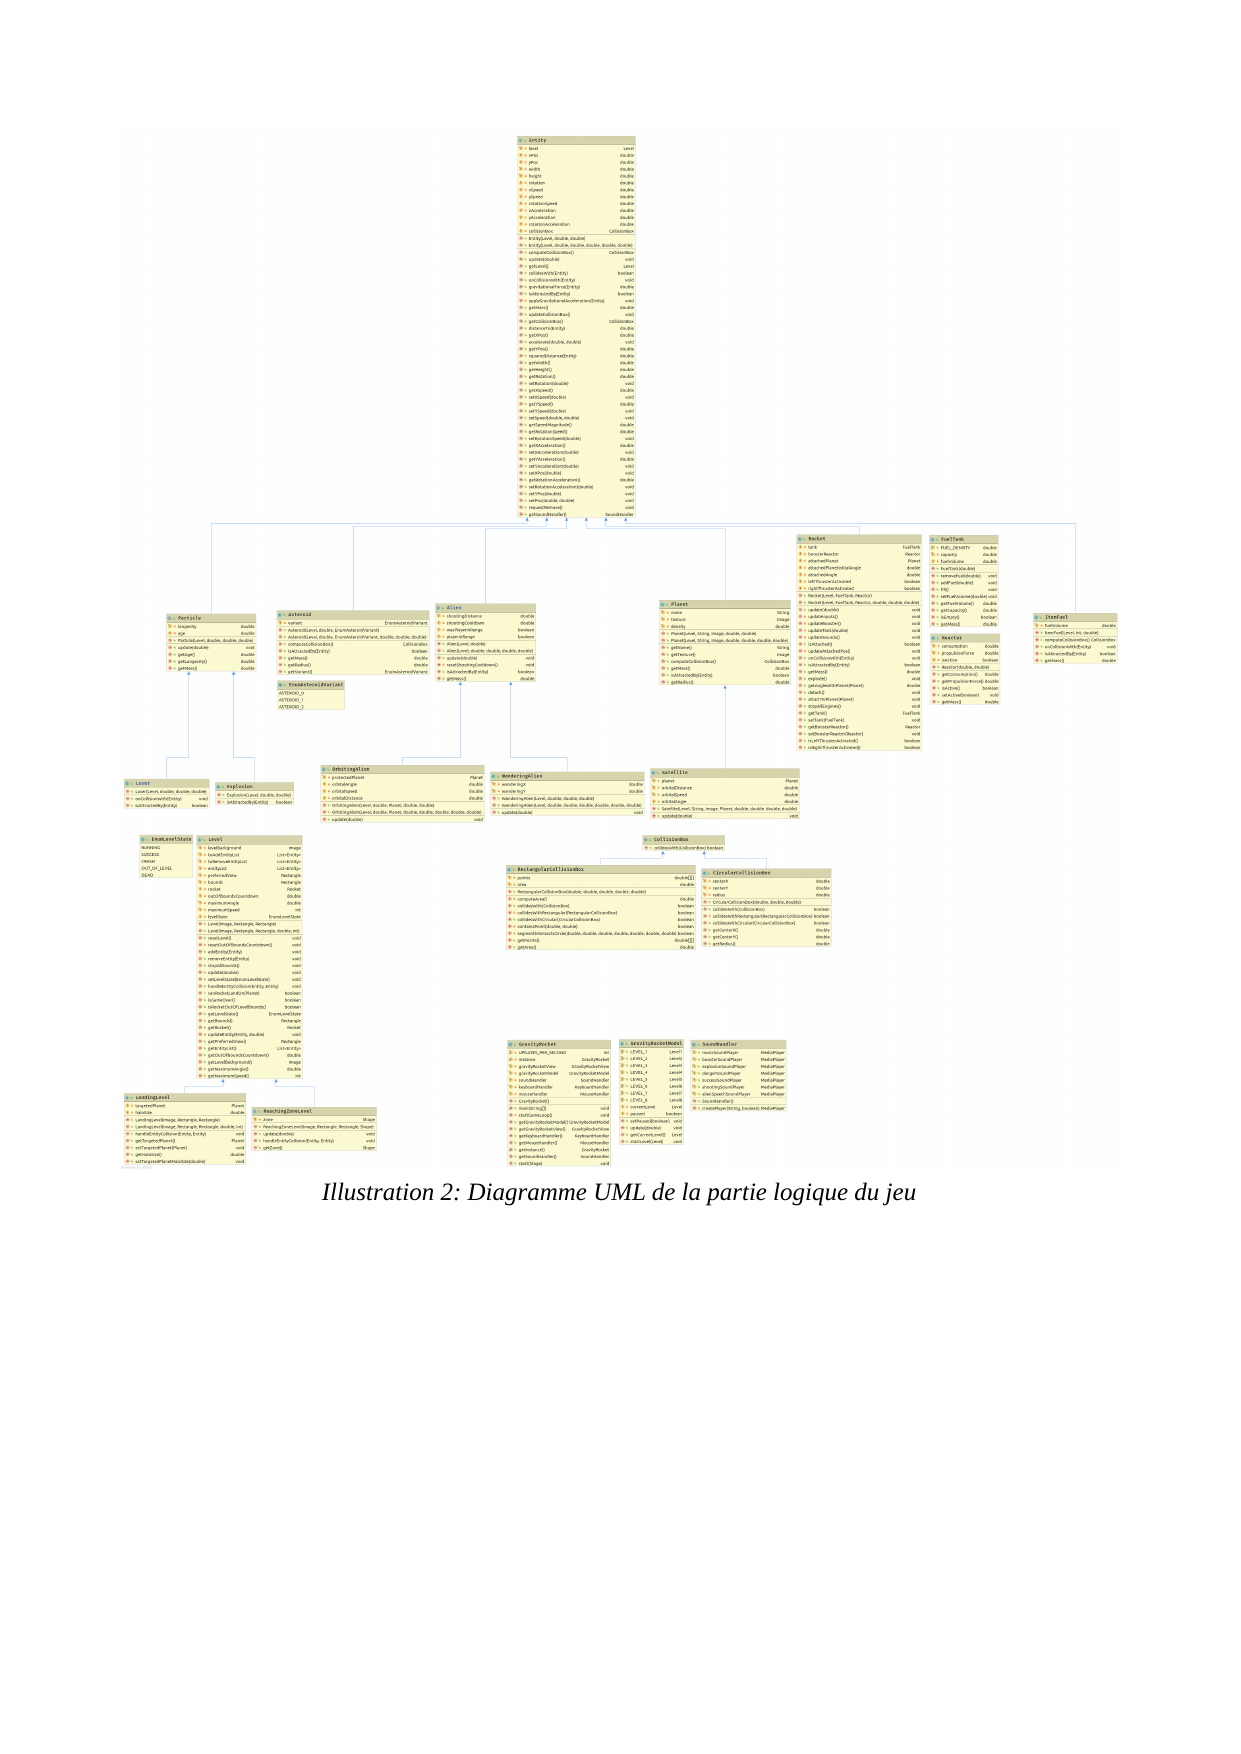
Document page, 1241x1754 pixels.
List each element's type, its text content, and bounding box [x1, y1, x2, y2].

text Illustration 2: Diagramme UML de la partie logique du jeu [118, 1172, 1122, 1205]
picture [118, 130, 1123, 1172]
